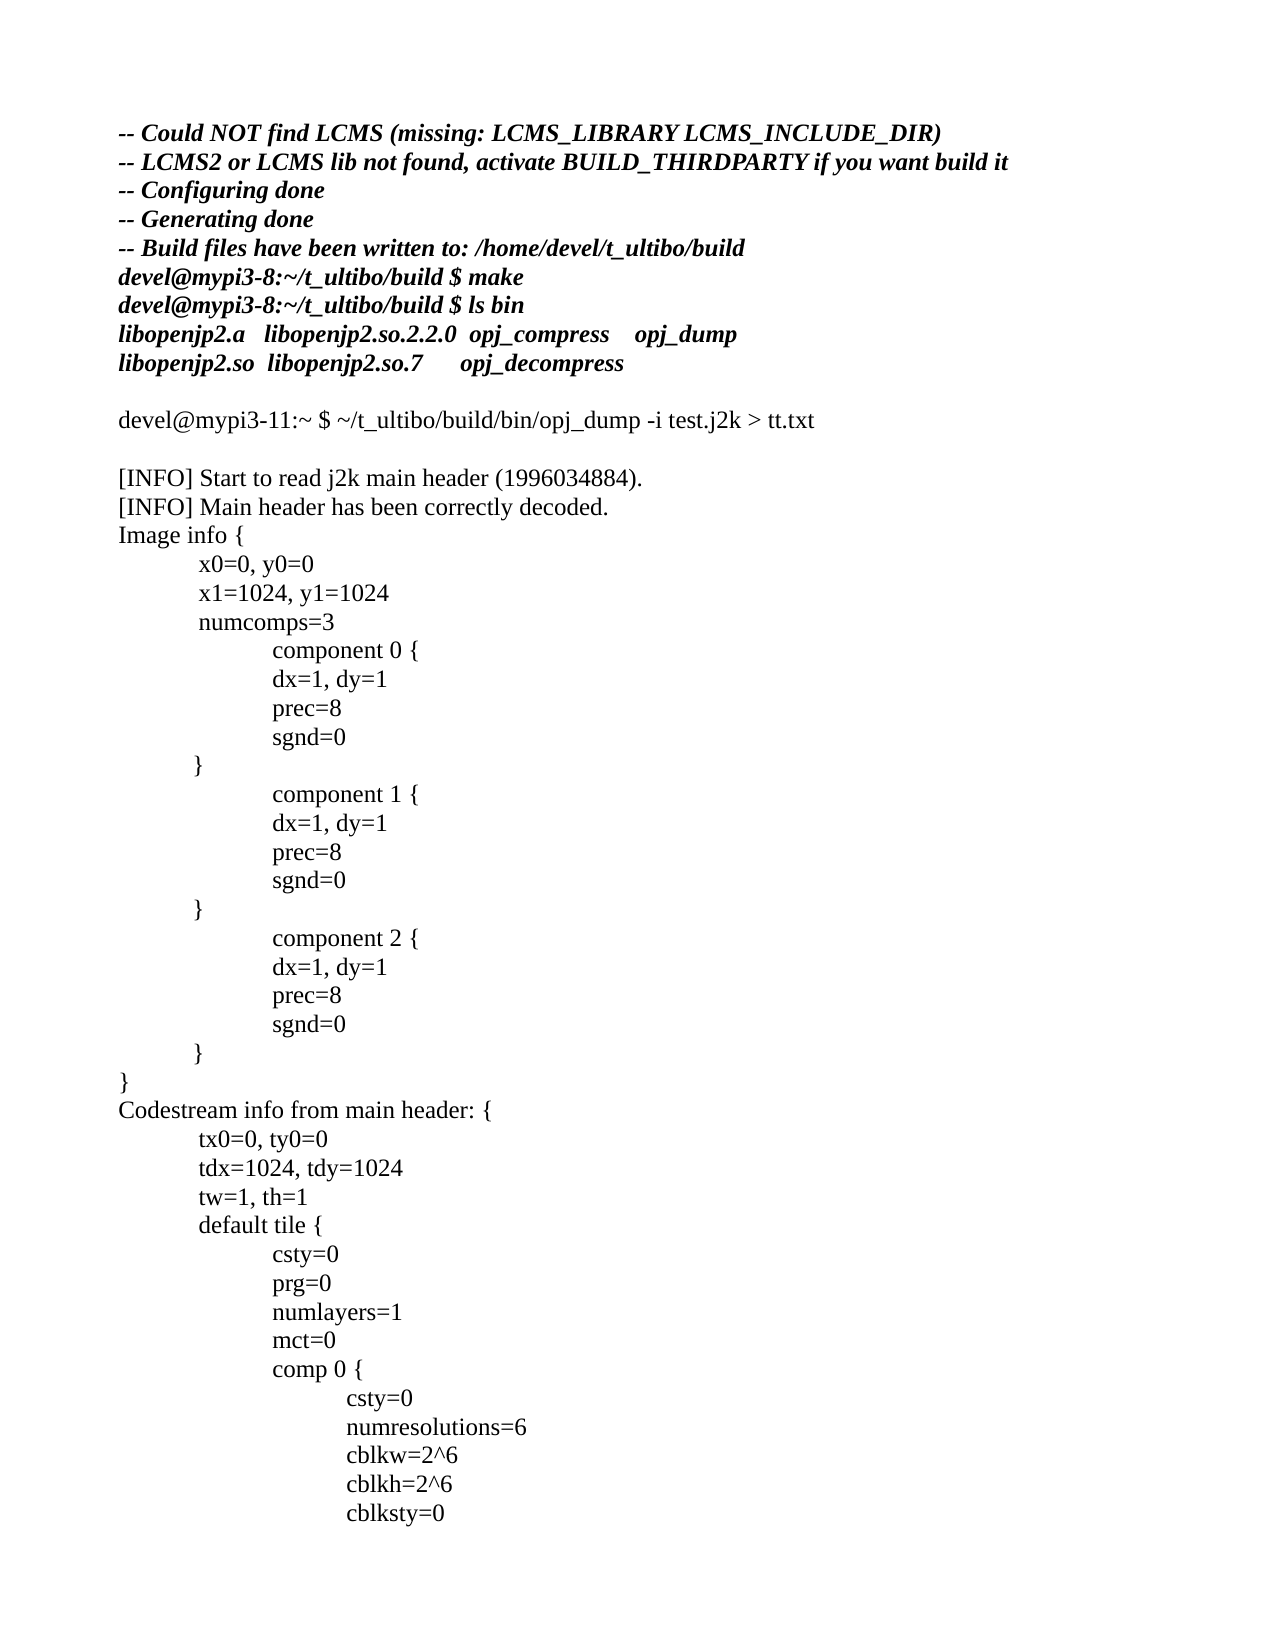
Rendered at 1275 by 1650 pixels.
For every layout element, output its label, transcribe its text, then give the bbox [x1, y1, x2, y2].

text -- Generating done [118, 204, 1157, 233]
text -- Could NOT find LCMS (missing: LCMS_LIBRARY LCMS_INCLUDE_DIR) [118, 118, 1157, 147]
text dx=1, dy=1 [118, 952, 1157, 981]
text libopenjp2.a libopenjp2.so.2.2.0 opj_compress opj_dump [118, 319, 1157, 348]
text } [118, 751, 1157, 779]
text numlayers=1 [118, 1297, 1157, 1326]
text prec=8 [118, 693, 1157, 722]
text component 0 { [118, 636, 1157, 664]
text tdx=1024, tdy=1024 [118, 1153, 1157, 1182]
text sgnd=0 [118, 722, 1157, 751]
text numcomps=3 [118, 607, 1157, 636]
text devel@mypi3-8:~/t_ultibo/build $ ls bin [118, 291, 1157, 319]
text csty=0 [118, 1239, 1157, 1268]
text Codestream info from main header: { [118, 1096, 1157, 1124]
text component 1 { [118, 779, 1157, 808]
text libopenjp2.so libopenjp2.so.7 opj_decompress [118, 348, 1157, 377]
text component 2 { [118, 923, 1157, 952]
text -- LCMS2 or LCMS lib not found, activate BUILD_THIRDPARTY if you want build it [118, 147, 1157, 176]
text tw=1, th=1 [118, 1182, 1157, 1211]
text Image info { [118, 521, 1157, 549]
text cblkh=2^6 [118, 1469, 1157, 1498]
text [INFO] Main header has been correctly decoded. [118, 492, 1157, 521]
text sgnd=0 [118, 1009, 1157, 1038]
text prg=0 [118, 1268, 1157, 1297]
text -- Configuring done [118, 176, 1157, 204]
text dx=1, dy=1 [118, 808, 1157, 837]
text } [118, 894, 1157, 923]
text dx=1, dy=1 [118, 664, 1157, 693]
text -- Build files have been written to: /home/devel/t_ultibo/build [118, 233, 1157, 262]
text devel@mypi3-11:~ $ ~/t_ultibo/build/bin/opj_dump -i test.j2k > tt.txt [118, 406, 1157, 434]
text tx0=0, ty0=0 [118, 1124, 1157, 1153]
text } [118, 1038, 1157, 1067]
text csty=0 [118, 1383, 1157, 1412]
text sgnd=0 [118, 866, 1157, 894]
text x1=1024, y1=1024 [118, 578, 1157, 607]
text [INFO] Start to read j2k main header (1996034884). [118, 463, 1157, 492]
text } [118, 1067, 1157, 1096]
text prec=8 [118, 837, 1157, 866]
text default tile { [118, 1211, 1157, 1239]
text cblkw=2^6 [118, 1441, 1157, 1469]
text x0=0, y0=0 [118, 549, 1157, 578]
text mct=0 [118, 1326, 1157, 1354]
text comp 0 { [118, 1354, 1157, 1383]
text devel@mypi3-8:~/t_ultibo/build $ make [118, 262, 1157, 291]
text cblksty=0 [118, 1498, 1157, 1527]
text prec=8 [118, 981, 1157, 1009]
text numresolutions=6 [118, 1412, 1157, 1441]
